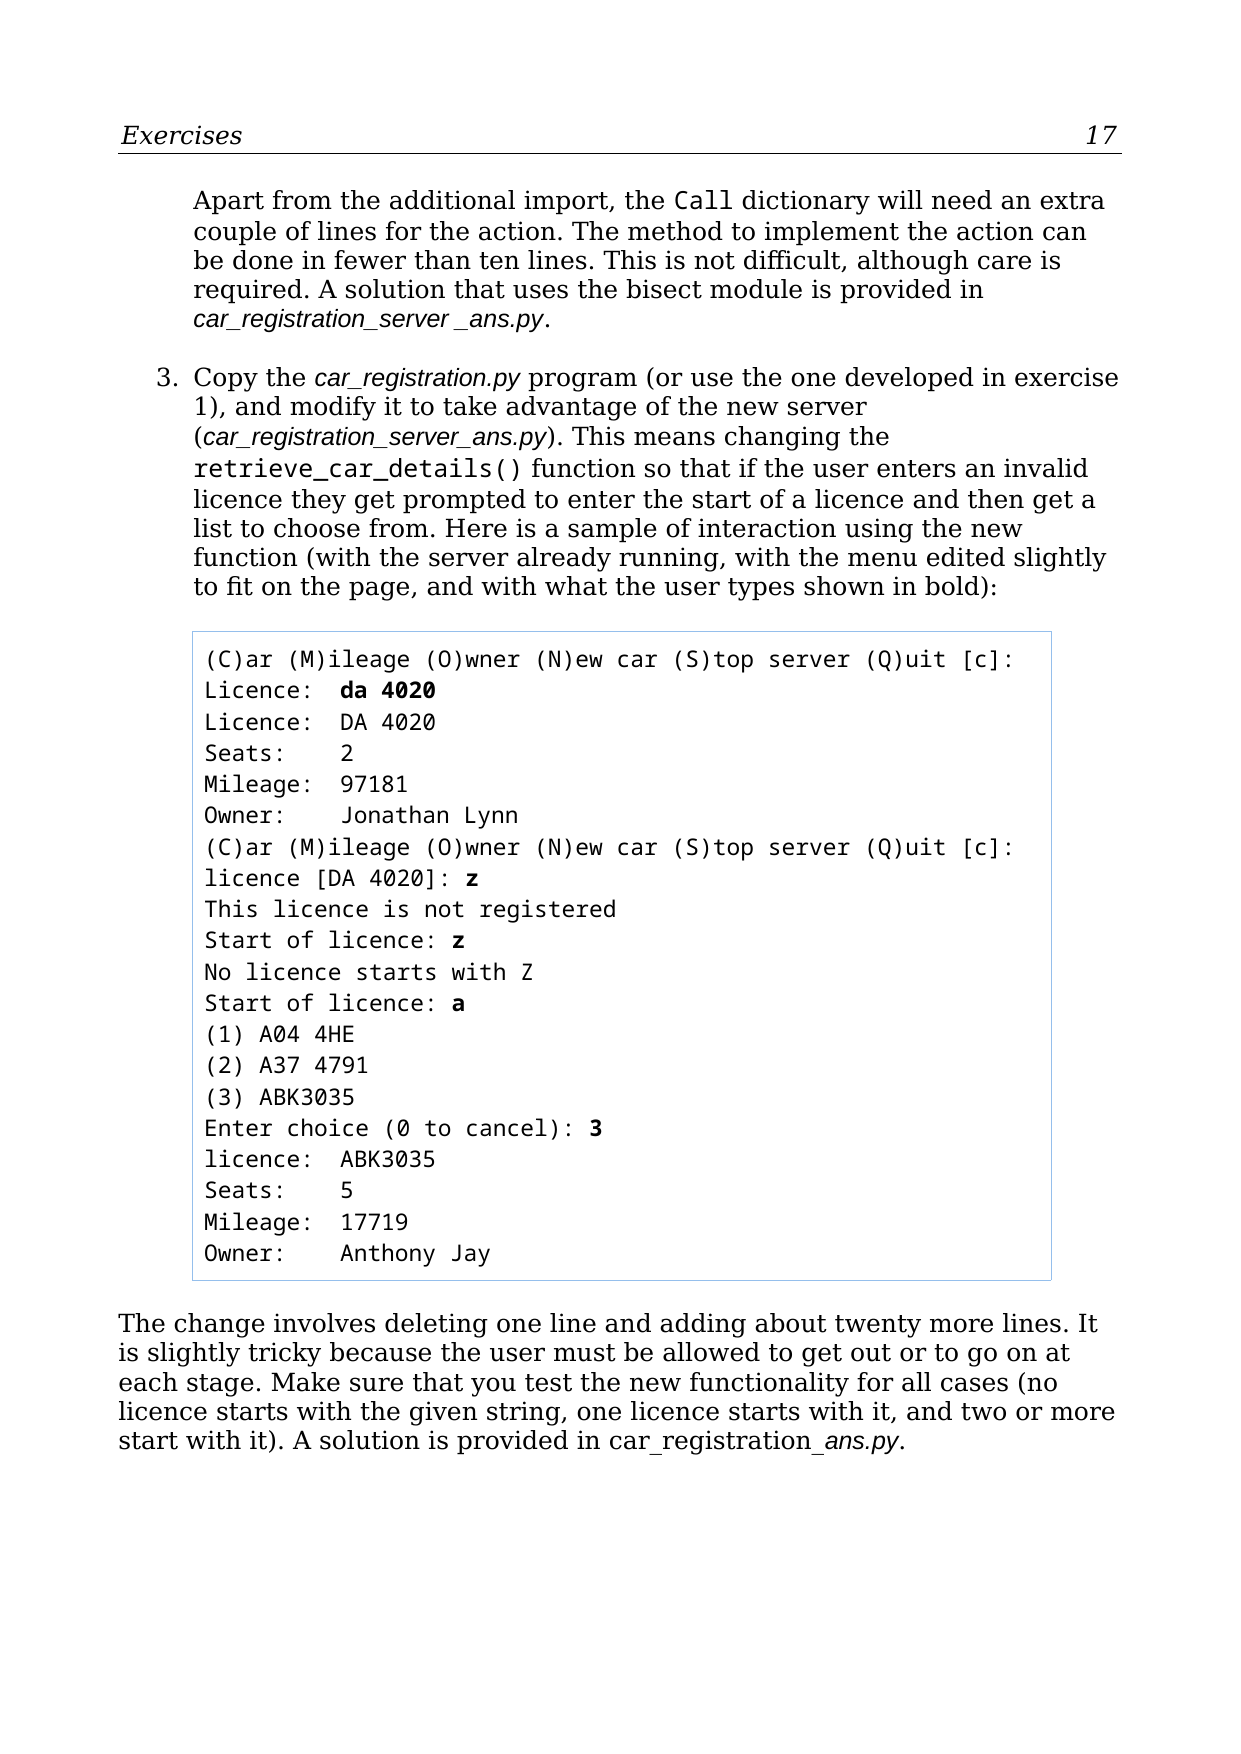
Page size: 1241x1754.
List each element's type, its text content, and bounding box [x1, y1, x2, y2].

list Apart from the additional import, the Call dictionary will need an extra couple of lines for the action. The method to implement the action can be done in fewer than ten lines. This is not difficult, although care is required. A solution that uses the bisect module is provided in car_registration_server _ans.py. [156, 183, 1122, 334]
text The change involves deleting one line and adding about twenty more lines. It is slightly tricky because the user must be allowed to get out or to go on at each stage. Make sure that you test the new functionality for all cases (no licence starts with the given string, one licence starts with it, and two or more start with it). A solution is provided in car_registration_ans.py. [118, 1309, 1122, 1456]
text Seats: 2 [193, 725, 1051, 756]
text (C)ar (M)ileage (O)wner (N)ew car (S)top server (Q)uit [c]: [193, 819, 1051, 850]
text Owner: Anthony Jay [193, 1225, 1051, 1280]
text Start of licence: a [193, 975, 1051, 1006]
text Enter choice (0 to cancel): 3 [193, 1100, 1051, 1131]
text Start of licence: z [193, 912, 1051, 944]
text No licence starts with Z [193, 944, 1051, 975]
text Mileage: 17719 [193, 1194, 1051, 1225]
text licence: ABK3035 [193, 1131, 1051, 1162]
list Copy the car_registration.py program (or use the one developed in exercise 1), and modify it to take advantage of the new server (car_registration_server_ans.py). This means changing the retrieve_car_details() function so that if the user enters an invalid licence they get prompted to enter the start of a licence and then get a list to choose from. Here is a sample of interaction using the new function (with the server already running, with the menu edited slightly to fit on the page, and with what the user types shown in bold): [156, 363, 1122, 602]
text (3) ABK3035 [193, 1069, 1051, 1100]
text Seats: 5 [193, 1162, 1051, 1194]
text Licence: da 4020 [193, 662, 1051, 694]
text (2) A37 4791 [193, 1037, 1051, 1069]
text (C)ar (M)ileage (O)wner (N)ew car (S)top server (Q)uit [c]: [193, 632, 1051, 662]
text This licence is not registered [193, 881, 1051, 912]
text licence [DA 4020]: z [193, 850, 1051, 881]
text Mileage: 97181 [193, 756, 1051, 787]
text Owner: Jonathan Lynn [193, 787, 1051, 819]
text Licence: DA 4020 [193, 694, 1051, 725]
text (1) A04 4HE [193, 1006, 1051, 1037]
